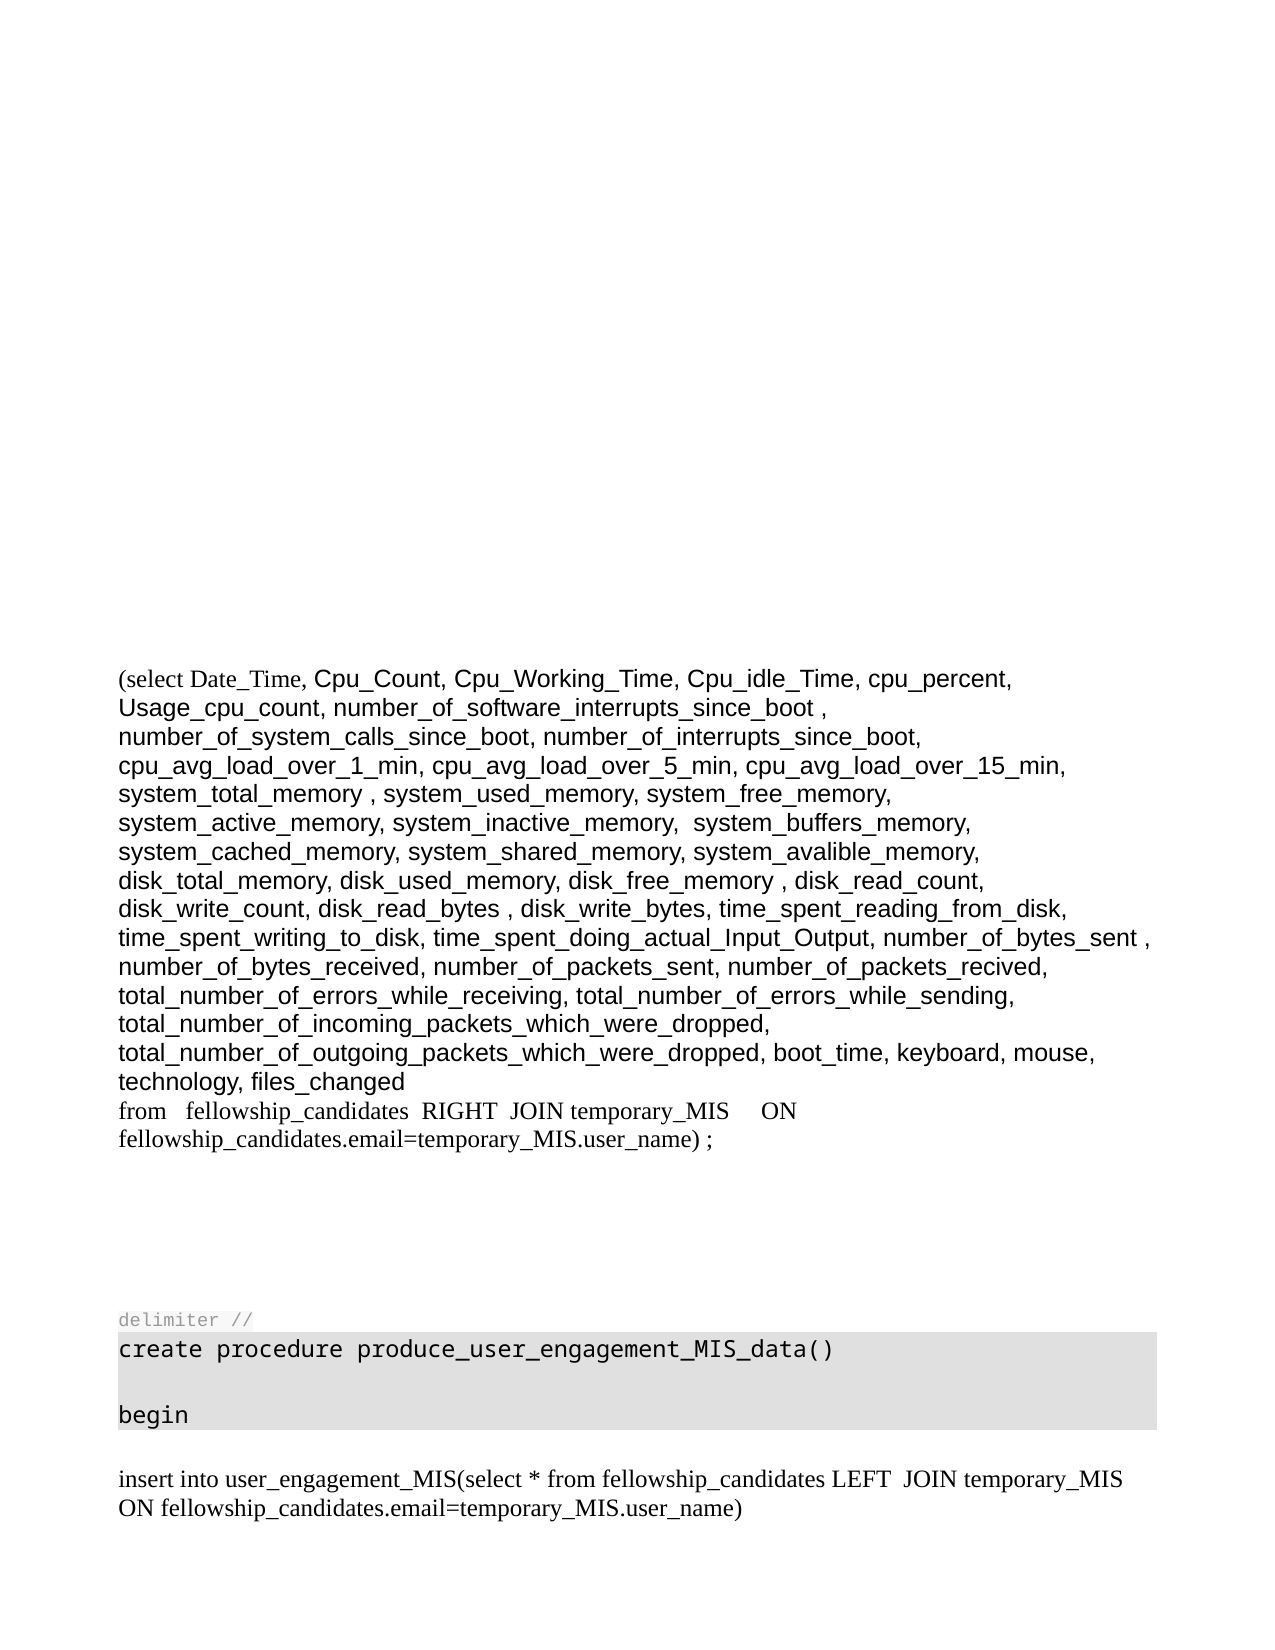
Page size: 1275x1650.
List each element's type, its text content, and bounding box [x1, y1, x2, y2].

text delimiter // [118, 1311, 1157, 1332]
text from fellowship_candidates RIGHT JOIN temporary_MIS ON fellowship_candidates.email=temporary_MIS.user_name) ; [118, 1096, 1157, 1153]
text begin [118, 1398, 1157, 1430]
text technology, files_changed [118, 1067, 1157, 1096]
text insert into user_engagement_MIS(select * from fellowship_candidates LEFT JOIN temporary_MIS ON fellowship_candidates.email=temporary_MIS.user_name) [118, 1464, 1157, 1522]
text total_number_of_incoming_packets_which_were_dropped, total_number_of_outgoing_packets_which_were_dropped, boot_time, keyboard, mouse, [118, 1009, 1157, 1067]
text system_cached_memory, system_shared_memory, system_avalible_memory, disk_total_memory, disk_used_memory, disk_free_memory , disk_read_count, [118, 837, 1157, 894]
text time_spent_writing_to_disk, time_spent_doing_actual_Input_Output, number_of_bytes_sent , [118, 923, 1157, 952]
text Usage_cpu_count, number_of_software_interrupts_since_boot , number_of_system_calls_since_boot, number_of_interrupts_since_boot, [118, 693, 1157, 751]
text total_number_of_errors_while_receiving, total_number_of_errors_while_sending, [118, 981, 1157, 1009]
text cpu_avg_load_over_1_min, cpu_avg_load_over_5_min, cpu_avg_load_over_15_min, [118, 751, 1157, 779]
text number_of_bytes_received, number_of_packets_sent, number_of_packets_recived, [118, 952, 1157, 981]
text disk_write_count, disk_read_bytes , disk_write_bytes, time_spent_reading_from_disk, [118, 894, 1157, 923]
text create procedure produce_user_engagement_MIS_data() [118, 1332, 1157, 1364]
text system_total_memory , system_used_memory, system_free_memory, system_active_memory, system_inactive_memory, system_buffers_memory, [118, 779, 1157, 837]
text (select Date_Time, Cpu_Count, Cpu_Working_Time, Cpu_idle_Time, cpu_percent, [118, 664, 1157, 693]
